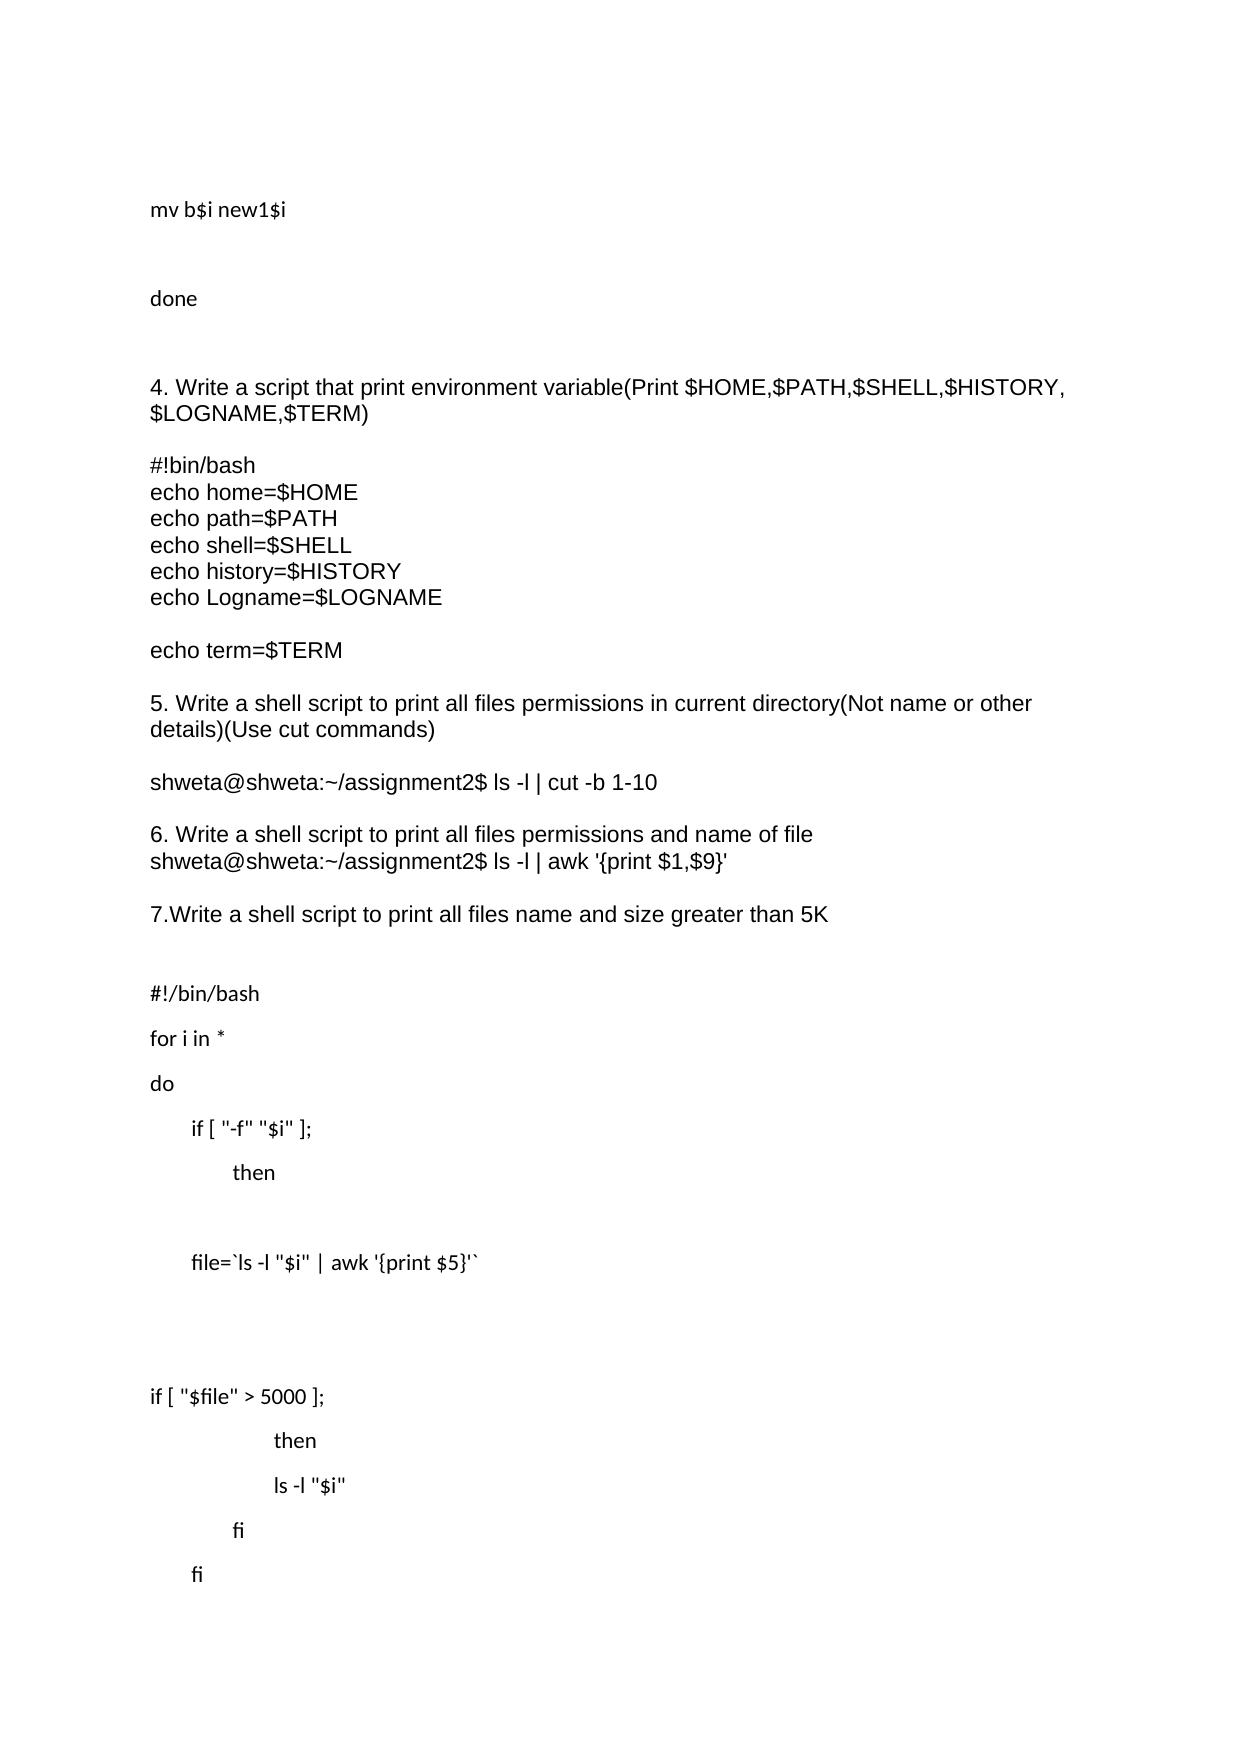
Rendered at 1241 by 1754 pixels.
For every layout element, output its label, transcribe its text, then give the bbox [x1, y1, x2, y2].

text echo home=$HOME [150, 479, 1090, 505]
text 6. Write a shell script to print all files permissions and name of file [150, 821, 1090, 848]
text echo term=$TERM [150, 637, 1090, 663]
text file=`ls -l "$i" | awk '{print $5}'` [150, 1248, 1090, 1276]
text for i in * [150, 1024, 1090, 1052]
text then [150, 1158, 1090, 1186]
text done [150, 284, 1090, 312]
text 4. Write a script that print environment variable(Print $HOME,$PATH,$SHELL,$HISTORY,$LOGNAME,$TERM) [150, 373, 1090, 426]
text echo history=$HISTORY [150, 558, 1090, 584]
text echo shell=$SHELL [150, 532, 1090, 558]
text #!bin/bash [150, 452, 1090, 479]
text 5. Write a shell script to print all files permissions in current directory(Not name or other details)(Use cut commands) [150, 690, 1090, 742]
text shweta@shweta:~/assignment2$ ls -l | awk '{print $1,$9}' [150, 848, 1090, 874]
text mv b$i new1$i [150, 195, 1090, 223]
text fi [150, 1561, 1090, 1588]
text ls -l "$i" [150, 1471, 1090, 1499]
text shweta@shweta:~/assignment2$ ls -l | cut -b 1-10 [150, 769, 1090, 795]
text if [ "$file" > 5000 ]; [150, 1382, 1090, 1410]
text echo path=$PATH [150, 505, 1090, 532]
text if [ "-f" "$i" ]; [150, 1114, 1090, 1142]
text fi [150, 1516, 1090, 1544]
text 7.Write a shell script to print all files name and size greater than 5K [150, 901, 1090, 927]
text do [150, 1069, 1090, 1097]
text #!/bin/bash [150, 979, 1090, 1008]
text echo Logname=$LOGNAME [150, 584, 1090, 611]
text then [150, 1426, 1090, 1454]
